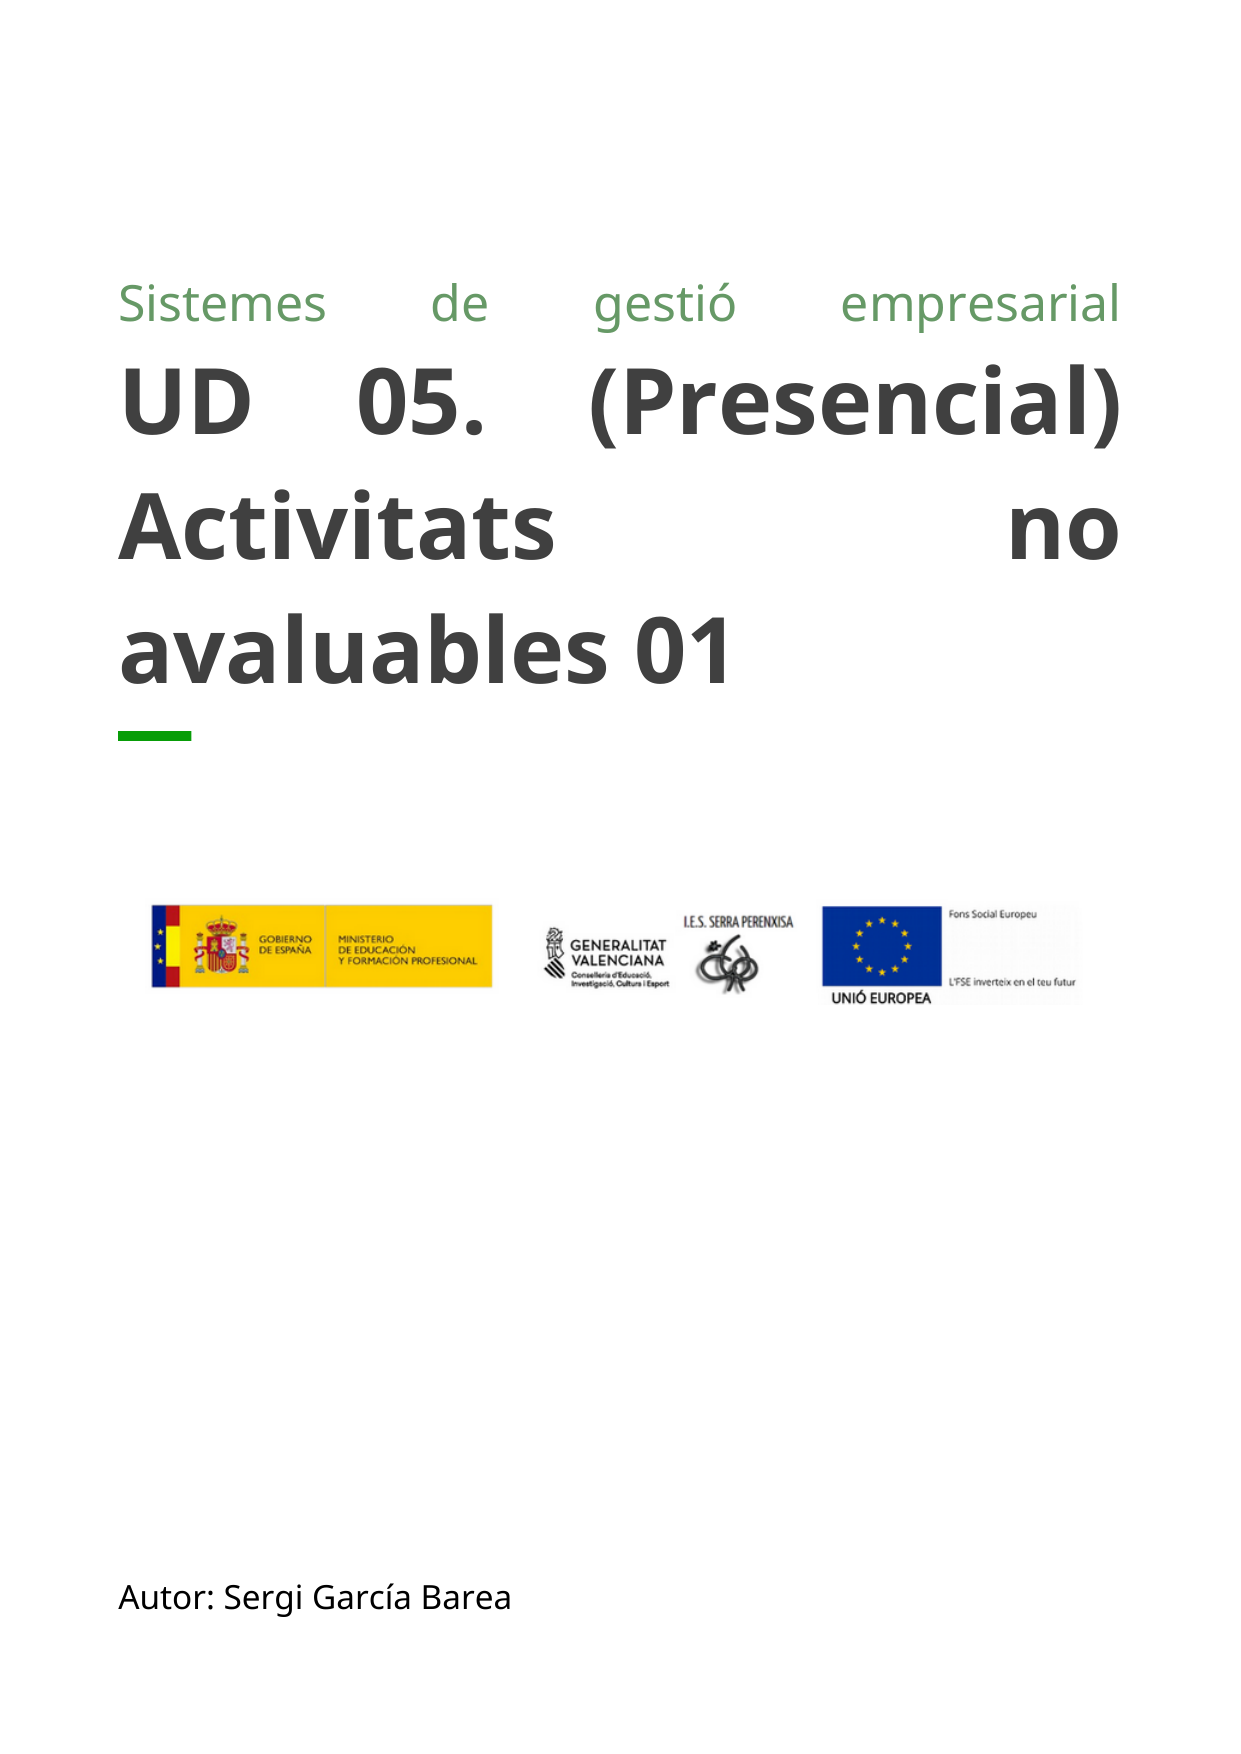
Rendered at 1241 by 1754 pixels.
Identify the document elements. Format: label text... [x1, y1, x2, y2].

picture [118, 731, 192, 741]
title Sistemes de gestió empresarial UD 05. (Presencial) Activitats no avaluables 01 [118, 268, 1122, 711]
picture [118, 885, 1123, 1005]
text Autor: Sergi García Barea [118, 1574, 1122, 1619]
